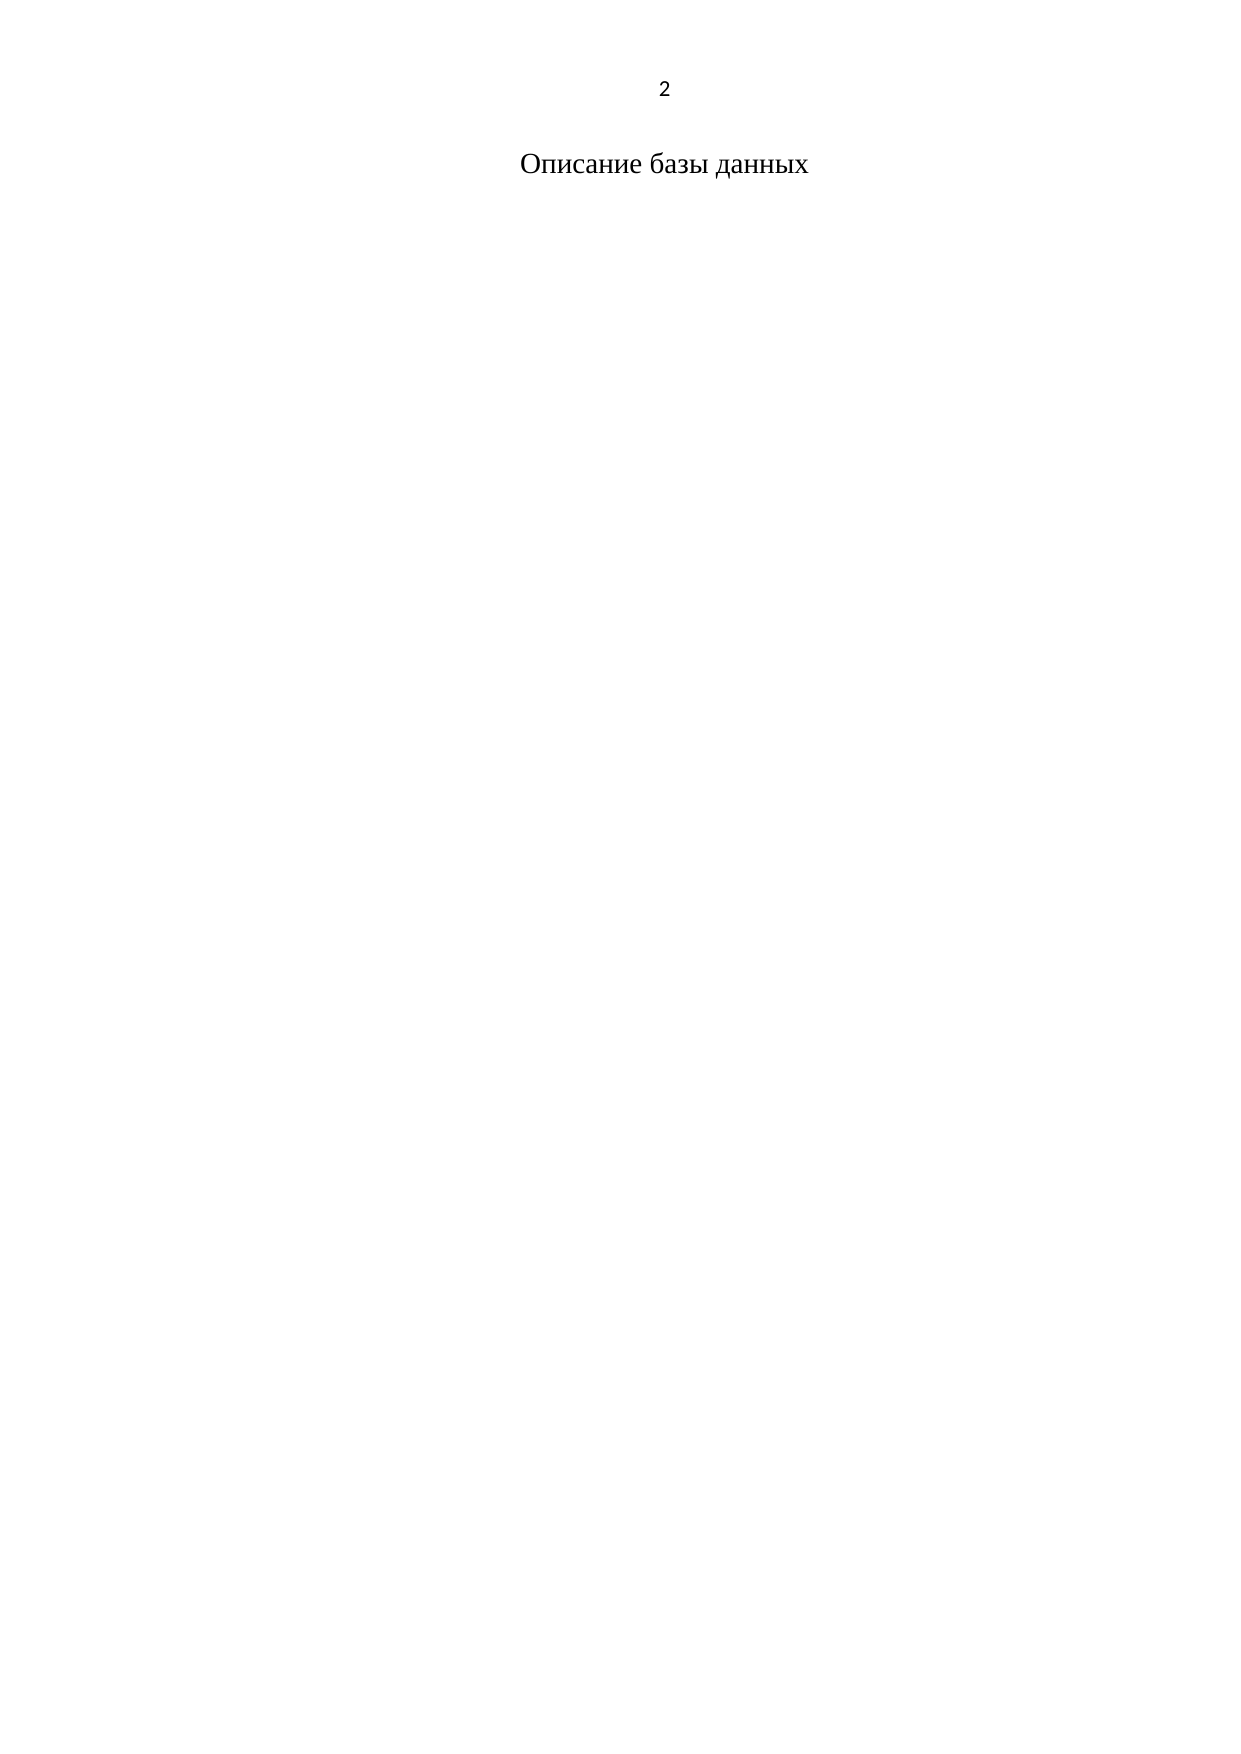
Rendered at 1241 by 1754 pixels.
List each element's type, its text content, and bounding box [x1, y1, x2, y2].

subtitle Описание базы данных [177, 146, 1152, 180]
